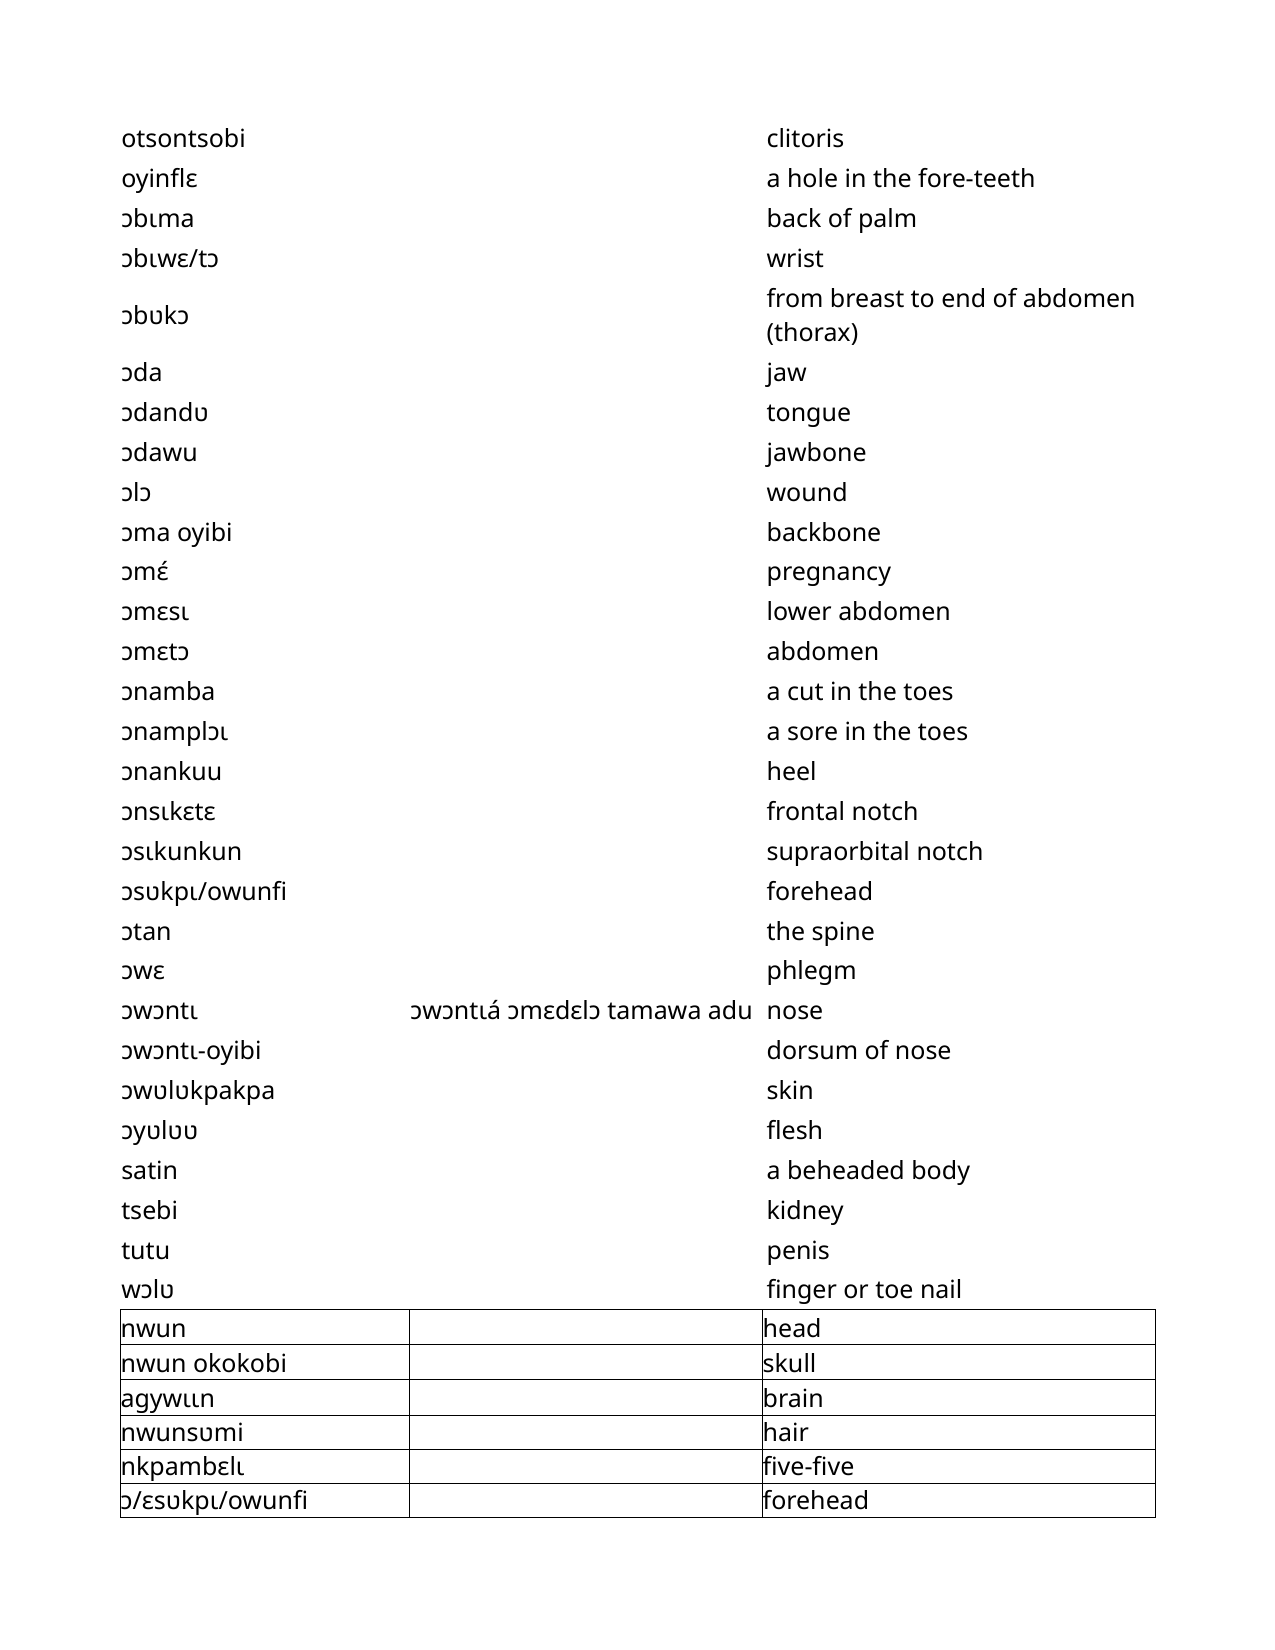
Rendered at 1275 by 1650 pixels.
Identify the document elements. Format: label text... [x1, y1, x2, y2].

table_cell [407, 1229, 763, 1269]
table_cell [407, 118, 763, 158]
table_cell [407, 238, 763, 278]
table_cell [407, 352, 763, 392]
table_cell ɔdandʋ [118, 392, 407, 431]
table_cell ɔnamba [118, 671, 407, 711]
table_cell [407, 1070, 763, 1110]
table_cell wɔlʋ [118, 1269, 407, 1309]
table_cell frontal notch [764, 791, 1157, 830]
table_cell [407, 830, 763, 870]
table_cell satin [118, 1150, 407, 1189]
table_cell kidney [764, 1190, 1157, 1229]
table_cell [410, 1345, 762, 1379]
table_cell abdomen [764, 631, 1157, 671]
table_cell supraorbital notch [764, 830, 1157, 870]
table_cell clitoris [764, 118, 1157, 158]
table_header nwun [121, 1310, 409, 1344]
table_cell dorsum of nose [764, 1030, 1157, 1070]
table_cell skull [763, 1345, 1155, 1379]
table_cell ɔmɛtɔ [118, 631, 407, 671]
table_header [410, 1310, 762, 1344]
table_cell otsontsobi [118, 118, 407, 158]
table_cell [407, 392, 763, 431]
table_cell [410, 1380, 762, 1414]
table_cell [407, 950, 763, 990]
table_cell [407, 711, 763, 751]
table_cell ɔnamplɔɩ [118, 711, 407, 751]
table_cell ɔyʋlʋʋ [118, 1110, 407, 1149]
table_cell ɔmɛ́ [118, 551, 407, 591]
table_cell [407, 671, 763, 711]
table_cell wrist [764, 238, 1157, 278]
table_cell [407, 870, 763, 910]
table_cell hair [763, 1416, 1155, 1449]
table_cell brain [763, 1380, 1155, 1414]
table_cell [410, 1450, 762, 1483]
table_cell [407, 511, 763, 551]
table_cell a cut in the toes [764, 671, 1157, 711]
table_header head [763, 1310, 1155, 1344]
table_cell [407, 431, 763, 471]
table_cell heel [764, 751, 1157, 791]
table_cell forehead [764, 870, 1157, 910]
table_cell [410, 1416, 762, 1449]
table_cell tongue [764, 392, 1157, 431]
table_cell ɔwʋlʋkpakpa [118, 1070, 407, 1110]
table_cell [407, 1269, 763, 1309]
table_cell [407, 198, 763, 238]
table_cell tsebi [118, 1190, 407, 1229]
table_cell [407, 471, 763, 511]
table_cell ɔdawu [118, 431, 407, 471]
table_cell finger or toe nail [764, 1269, 1157, 1309]
table_cell ɔbɩwɛ/tɔ [118, 238, 407, 278]
table_cell [407, 751, 763, 791]
table_cell penis [764, 1229, 1157, 1269]
table_cell agywɩɩn [121, 1380, 409, 1414]
table_cell ɔbɩma [118, 198, 407, 238]
table_cell [407, 158, 763, 198]
table_cell forehead [763, 1484, 1155, 1517]
table_cell ɔsʋkpɩ/owunfi [118, 870, 407, 910]
table_cell ɔwɛ [118, 950, 407, 990]
table_cell [407, 791, 763, 830]
table_cell nkpambɛlɩ [121, 1450, 409, 1483]
table_cell pregnancy [764, 551, 1157, 591]
table_cell [407, 631, 763, 671]
table_cell jaw [764, 352, 1157, 392]
table_cell ɔtan [118, 910, 407, 950]
table_cell [407, 1030, 763, 1070]
table_cell a hole in the fore-teeth [764, 158, 1157, 198]
table_cell ɔwɔntɩá ɔmɛdɛlɔ tamawa adu [407, 990, 763, 1030]
table_cell [407, 591, 763, 631]
table_cell ɔnankuu [118, 751, 407, 791]
table_cell nose [764, 990, 1157, 1030]
table_cell lower abdomen [764, 591, 1157, 631]
table_cell from breast to end of abdomen (thorax) [764, 278, 1157, 352]
table_cell phlegm [764, 950, 1157, 990]
table_cell [407, 1150, 763, 1189]
table_cell ɔsɩkunkun [118, 830, 407, 870]
table_cell [407, 1190, 763, 1229]
table_cell nwunsʋmi [121, 1416, 409, 1449]
table_cell a beheaded body [764, 1150, 1157, 1189]
table_cell skin [764, 1070, 1157, 1110]
table_cell [407, 910, 763, 950]
table_cell ɔbʋkɔ [118, 278, 407, 352]
table_cell flesh [764, 1110, 1157, 1149]
table_cell ɔnsɩkɛtɛ [118, 791, 407, 830]
table_cell jawbone [764, 431, 1157, 471]
table_cell ɔlɔ [118, 471, 407, 511]
table_cell [407, 278, 763, 352]
table_cell ɔma oyibi [118, 511, 407, 551]
table_cell back of palm [764, 198, 1157, 238]
table_cell oyinflɛ [118, 158, 407, 198]
table_cell ɔda [118, 352, 407, 392]
table_cell [407, 551, 763, 591]
table_cell ɔmɛsɩ [118, 591, 407, 631]
table_cell [407, 1110, 763, 1149]
table_cell the spine [764, 910, 1157, 950]
table_cell a sore in the toes [764, 711, 1157, 751]
table_cell ɔ/ɛsʋkpɩ/owunfi [121, 1484, 409, 1517]
table_cell [410, 1484, 762, 1517]
table_cell nwun okokobi [121, 1345, 409, 1379]
table_cell backbone [764, 511, 1157, 551]
table_cell ɔwɔntɩ [118, 990, 407, 1030]
table_cell wound [764, 471, 1157, 511]
table_cell ɔwɔntɩ-oyibi [118, 1030, 407, 1070]
table_cell five-five [763, 1450, 1155, 1483]
table_cell tutu [118, 1229, 407, 1269]
